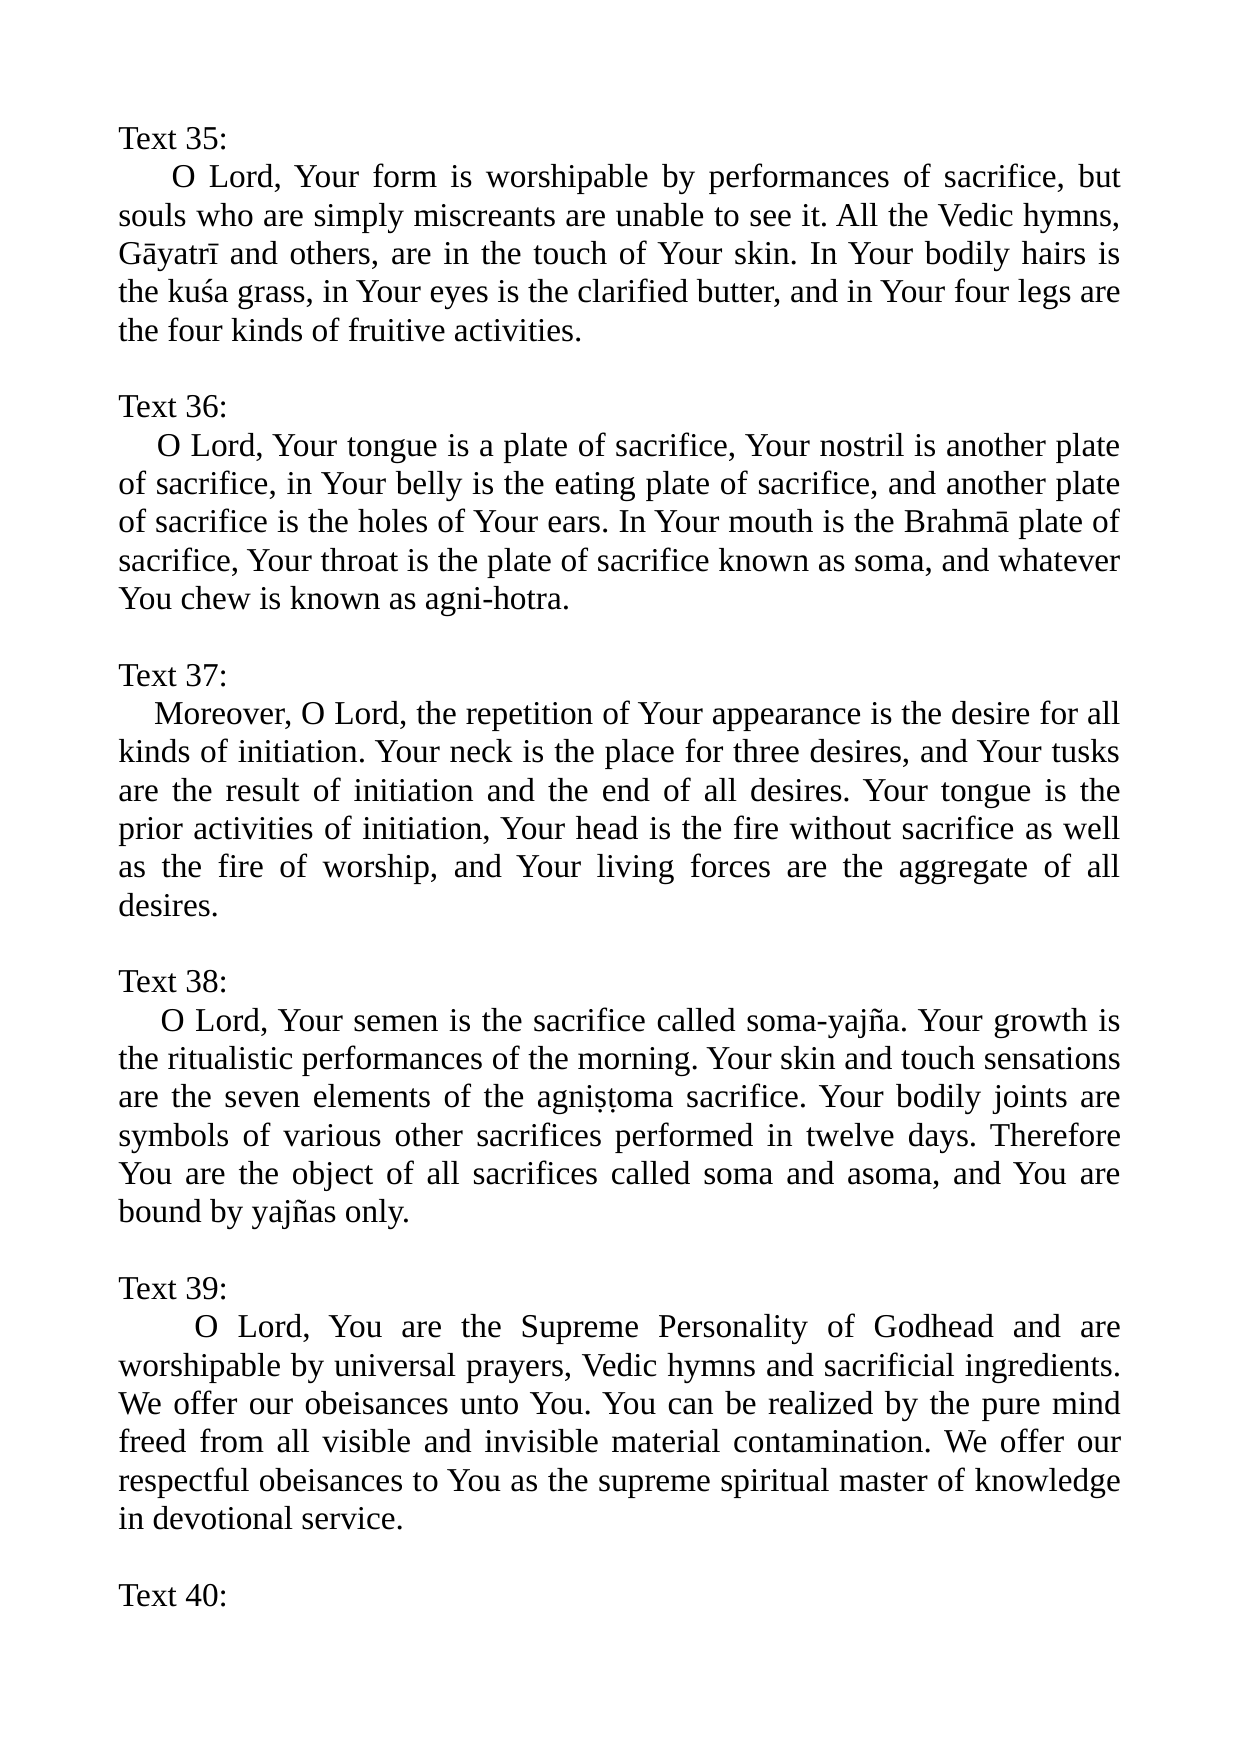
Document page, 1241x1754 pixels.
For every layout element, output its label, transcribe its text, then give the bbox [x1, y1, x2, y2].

text Text 35: [118, 118, 1122, 156]
text O Lord, Your tongue is a plate of sacrifice, Your nostril is another plate of sacrifice, in Your belly is the eating plate of sacrifice, and another plate of sacrifice is the holes of Your ears. In Your mouth is the Brahmā plate of sacrifice, Your throat is the plate of sacrifice known as soma, and whatever You chew is known as agni-hotra. [118, 425, 1122, 616]
text Text 36: [118, 386, 1122, 425]
text O Lord, Your form is worshipable by performances of sacrifice, but souls who are simply miscreants are unable to see it. All the Vedic hymns, Gāyatrī and others, are in the touch of Your skin. In Your bodily hairs is the kuśa grass, in Your eyes is the clarified butter, and in Your four legs are the four kinds of fruitive activities. [118, 156, 1122, 348]
text Text 38: [118, 961, 1122, 1000]
text Text 39: [118, 1268, 1122, 1306]
text O Lord, Your semen is the sacrifice called soma-yajña. Your growth is the ritualistic performances of the morning. Your skin and touch sensations are the seven elements of the agniṣṭoma sacrifice. Your bodily joints are symbols of various other sacrifices performed in twelve days. Therefore You are the object of all sacrifices called soma and asoma, and You are bound by yajñas only. [118, 1000, 1122, 1230]
text Text 40: [118, 1575, 1122, 1613]
text O Lord, You are the Supreme Personality of Godhead and are worshipable by universal prayers, Vedic hymns and sacrificial ingredients. We offer our obeisances unto You. You can be realized by the pure mind freed from all visible and invisible material contamination. We offer our respectful obeisances to You as the supreme spiritual master of knowledge in devotional service. [118, 1306, 1122, 1536]
text Moreover, O Lord, the repetition of Your appearance is the desire for all kinds of initiation. Your neck is the place for three desires, and Your tusks are the result of initiation and the end of all desires. Your tongue is the prior activities of initiation, Your head is the fire without sacrifice as well as the fire of worship, and Your living forces are the aggregate of all desires. [118, 693, 1122, 923]
text Text 37: [118, 655, 1122, 693]
